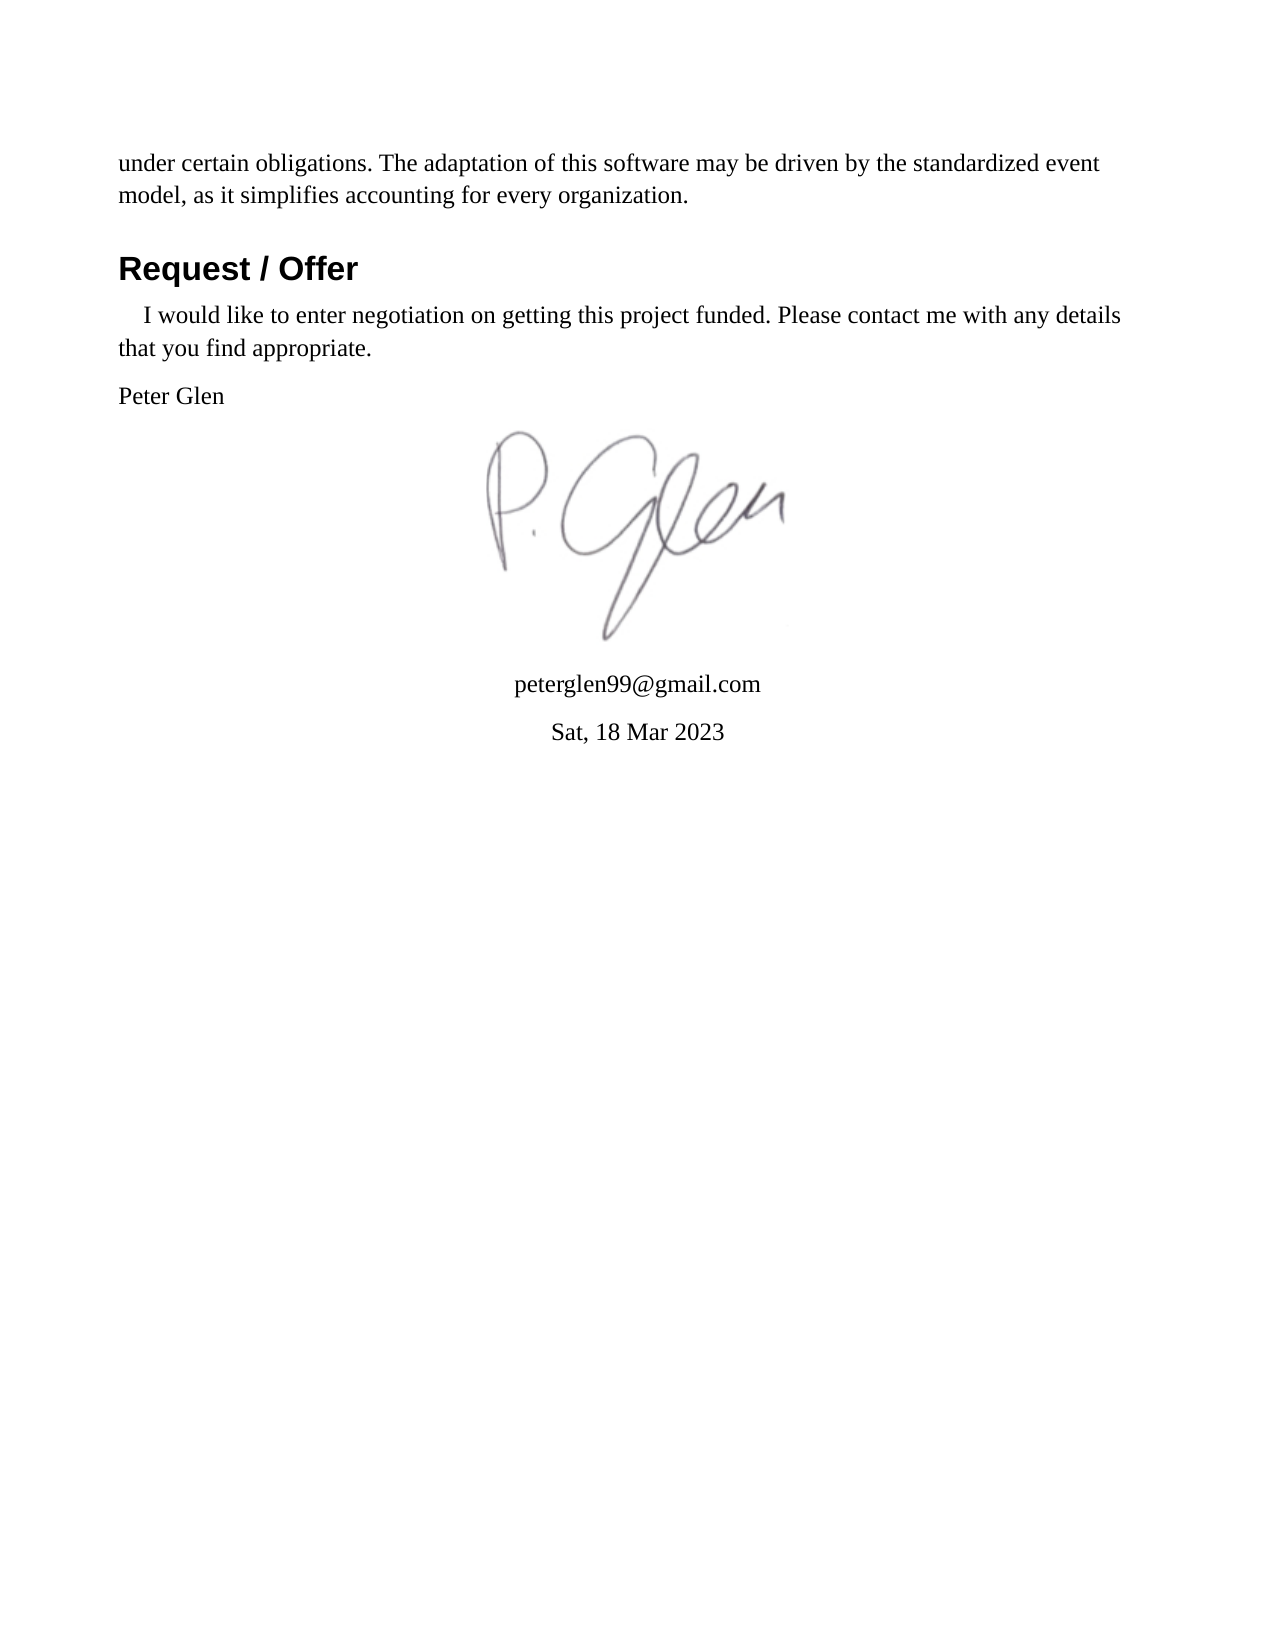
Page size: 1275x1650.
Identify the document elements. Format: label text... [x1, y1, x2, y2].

text I would like to enter negotiation on getting this project funded. Please contact me with any details that you find appropriate. [118, 300, 1157, 362]
text Sat, 18 Mar 2023 [118, 717, 1157, 746]
subtitle Request / Offer [118, 249, 1157, 288]
picture [486, 428, 789, 651]
text Peter Glen [118, 381, 1157, 409]
text peterglen99@gmail.com [118, 669, 1157, 698]
text under certain obligations. The adaptation of this software may be driven by the standardized event model, as it simplifies accounting for every organization. [118, 148, 1157, 209]
